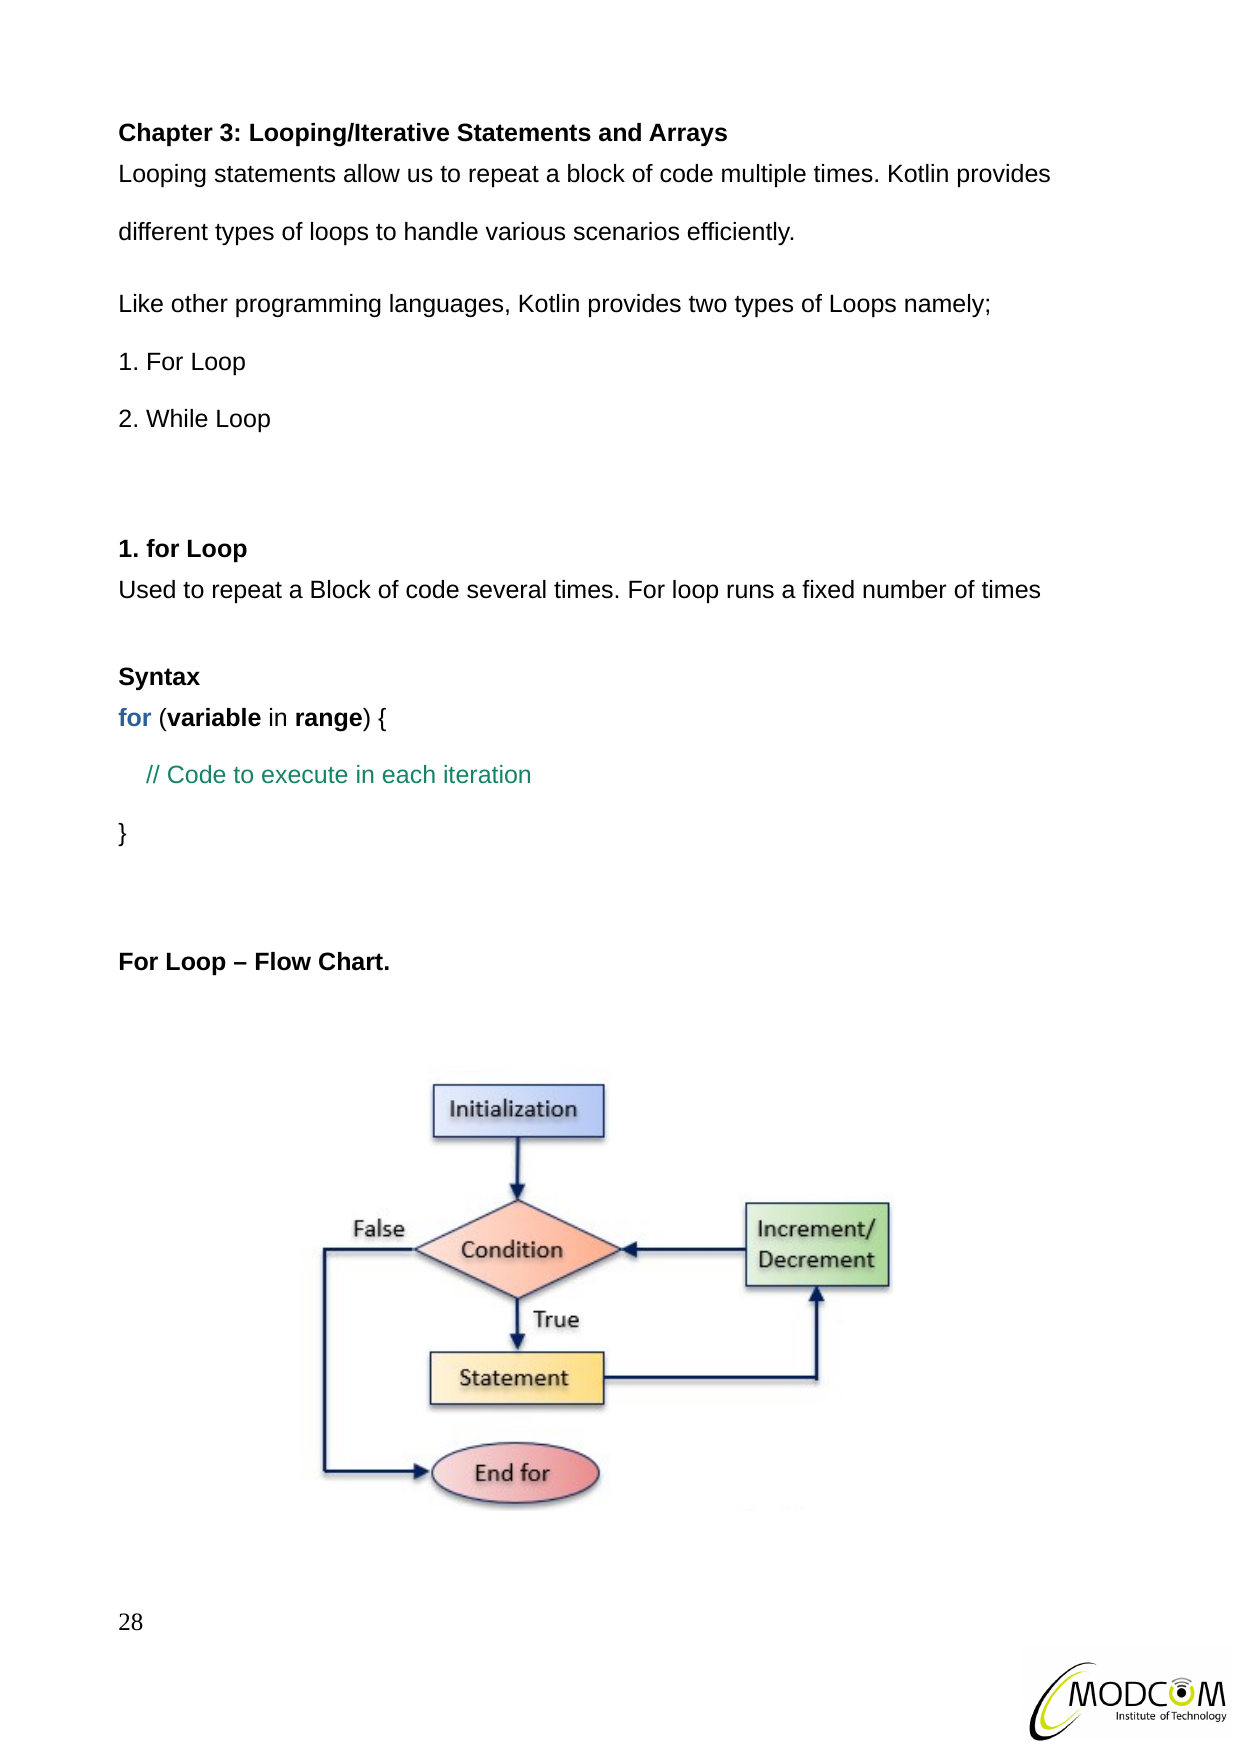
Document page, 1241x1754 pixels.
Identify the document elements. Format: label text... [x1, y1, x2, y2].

text Used to repeat a Block of code several times. For loop runs a fixed number of times [118, 575, 1122, 603]
picture [1020, 1644, 1233, 1741]
text 2. While Loop [118, 404, 1122, 433]
text for (variable in range) { [118, 703, 1122, 731]
subtitle Chapter 3: Looping/Iterative Statements and Arrays [118, 118, 1122, 147]
subtitle 1. for Loop [118, 533, 1122, 562]
picture [299, 1065, 914, 1511]
text // Code to execute in each iteration [118, 760, 1122, 789]
text } [118, 818, 1122, 846]
text 1. For Loop [118, 346, 1122, 375]
subtitle For Loop – Flow Chart. [118, 947, 1122, 976]
subtitle Syntax [118, 661, 1122, 690]
text Looping statements allow us to repeat a block of code multiple times. Kotlin provides different types of loops to handle various scenarios efficiently. [118, 159, 1122, 246]
text Like other programming languages, Kotlin provides two types of Loops namely; [118, 289, 1122, 318]
